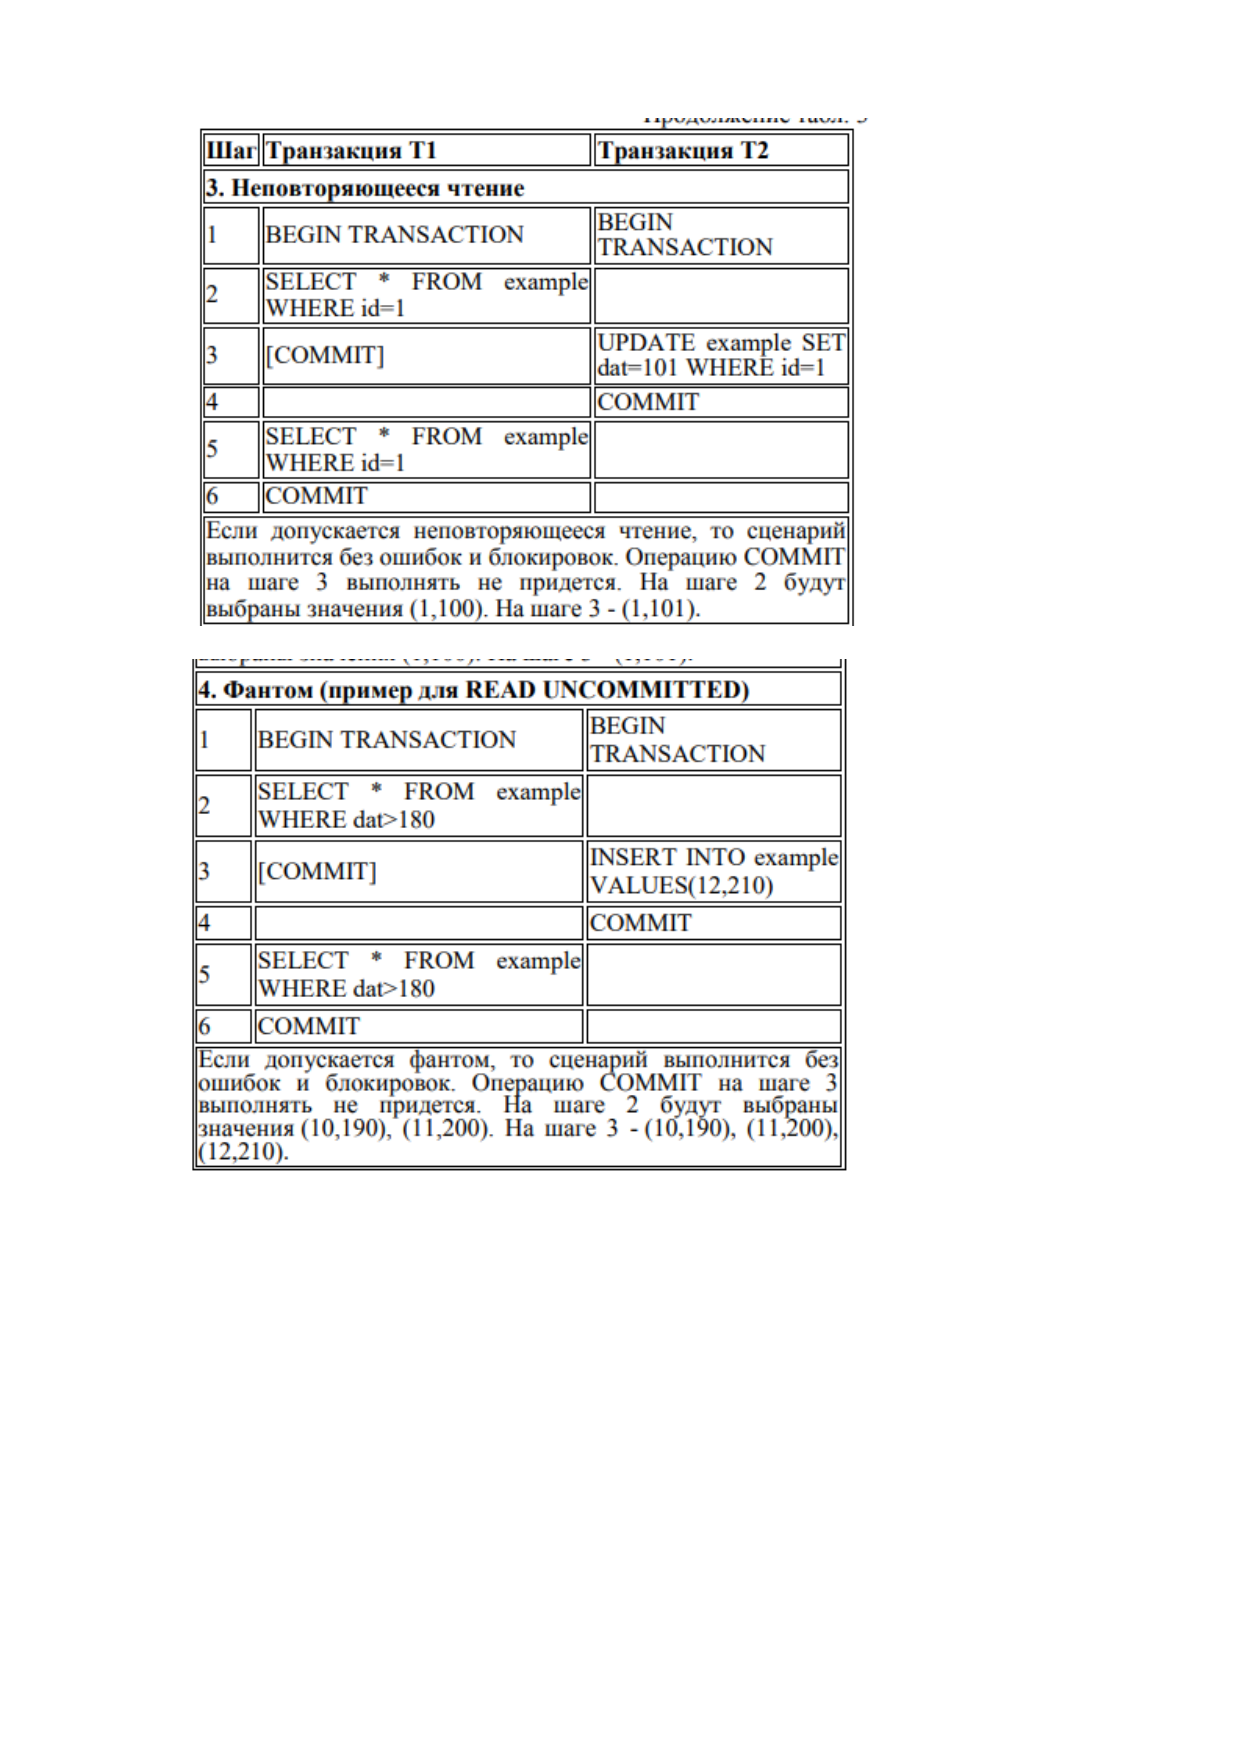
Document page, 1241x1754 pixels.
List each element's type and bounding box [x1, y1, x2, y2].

picture [177, 118, 876, 626]
picture [177, 659, 867, 1191]
